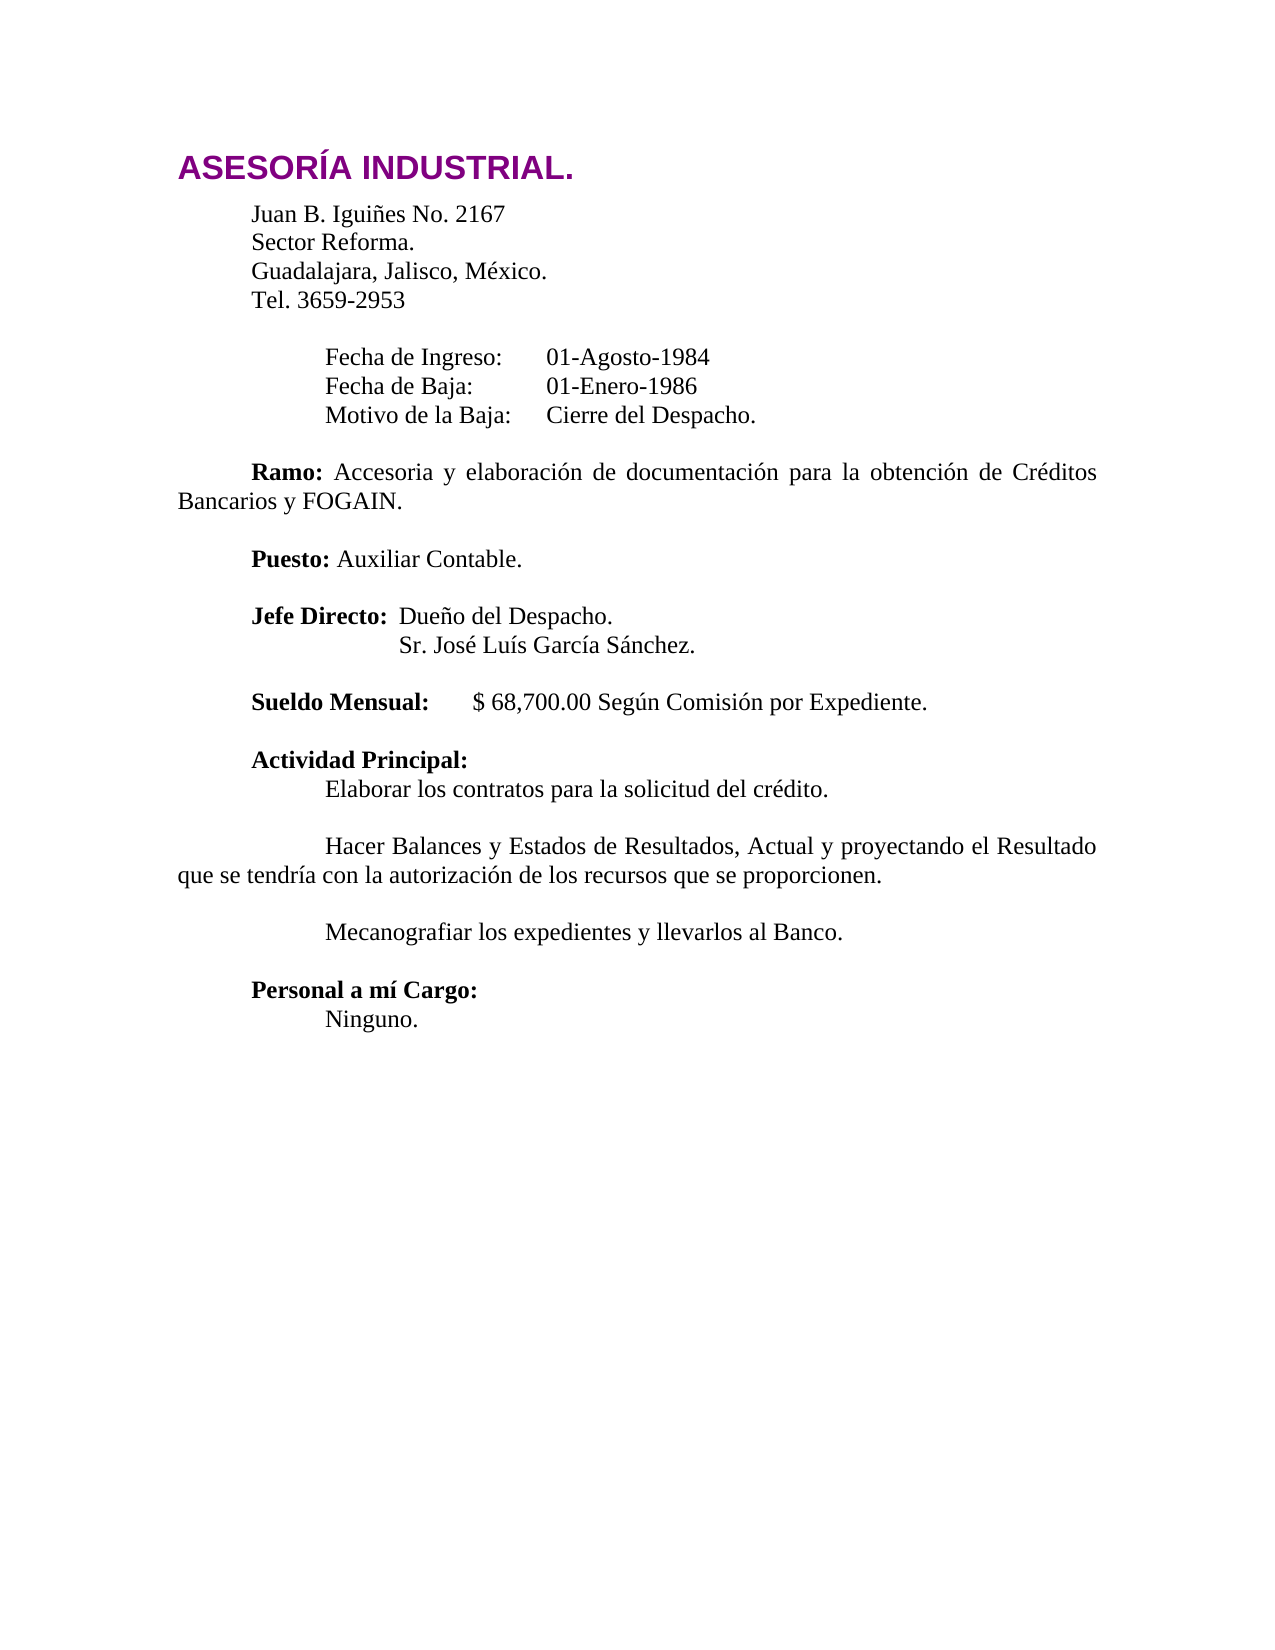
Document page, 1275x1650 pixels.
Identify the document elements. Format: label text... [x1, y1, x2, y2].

text Sr. José Luís García Sánchez. [177, 630, 1098, 659]
text Actividad Principal: [177, 745, 1098, 774]
text Personal a mí Cargo: [177, 975, 1098, 1004]
text Guadalajara, Jalisco, México. [177, 256, 1098, 285]
text Motivo de la Baja: Cierre del Despacho. [177, 400, 1098, 429]
text Mecanografiar los expedientes y llevarlos al Banco. [177, 917, 1098, 946]
text Jefe Directo: Dueño del Despacho. [177, 601, 1098, 630]
text Ramo: Accesoria y elaboración de documentación para la obtención de Créditos Bancarios y FOGAIN. [177, 457, 1098, 515]
text Elaborar los contratos para la solicitud del crédito. [177, 774, 1098, 802]
subtitle ASESORÍA INDUSTRIAL. [177, 148, 1098, 186]
text Juan B. Iguiñes No. 2167 [177, 199, 1098, 227]
text Fecha de Baja: 01-Enero-1986 [177, 371, 1098, 400]
text Puesto: Auxiliar Contable. [177, 544, 1098, 572]
text Sector Reforma. [177, 227, 1098, 256]
text Hacer Balances y Estados de Resultados, Actual y proyectando el Resultado que se tendría con la autorización de los recursos que se proporcionen. [177, 831, 1098, 889]
text Ninguno. [177, 1004, 1098, 1032]
text Tel. 3659-2953 [177, 285, 1098, 314]
text Sueldo Mensual: $ 68,700.00 Según Comisión por Expediente. [177, 687, 1098, 716]
text Fecha de Ingreso: 01-Agosto-1984 [177, 342, 1098, 371]
